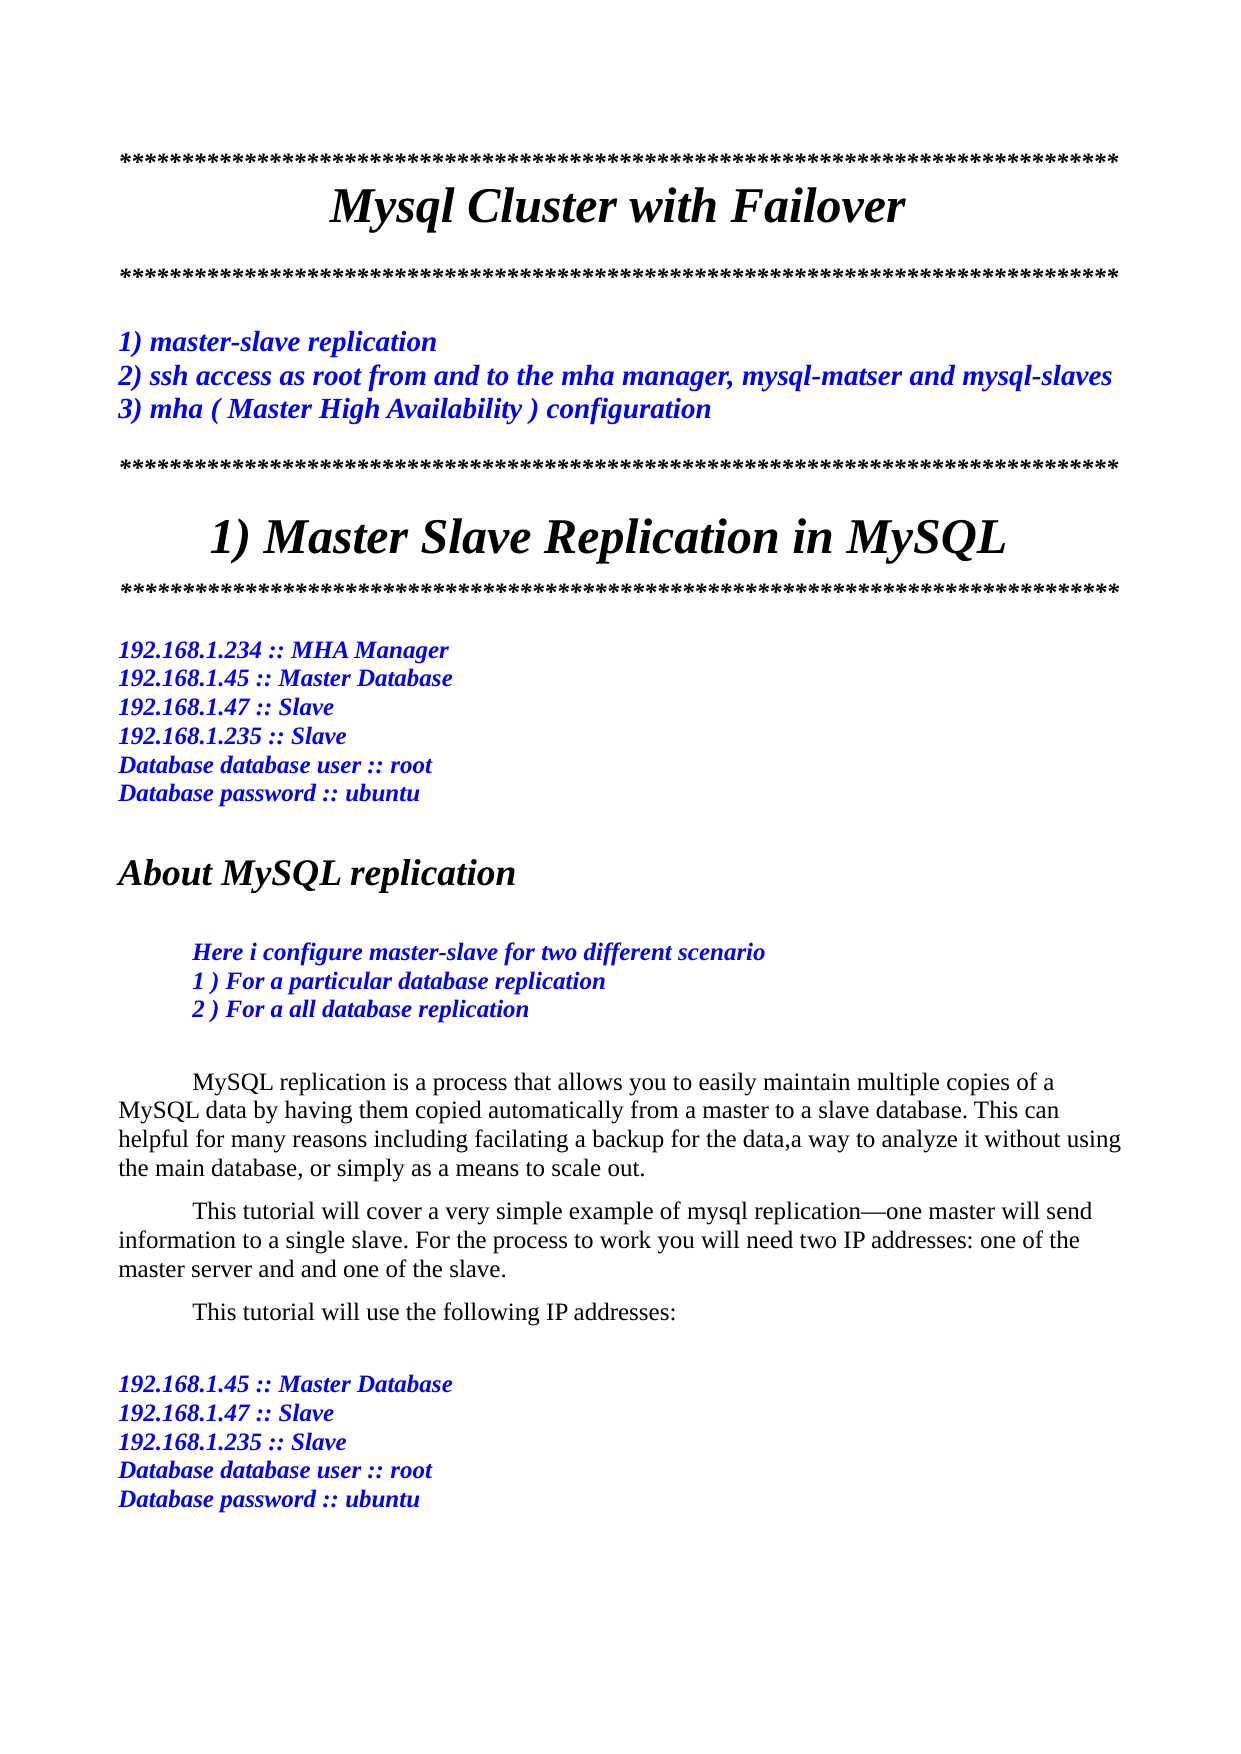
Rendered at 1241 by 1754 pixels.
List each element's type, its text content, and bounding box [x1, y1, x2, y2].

text Database password :: ubuntu [118, 1484, 1122, 1513]
text 1 ) For a particular database replication [118, 966, 1122, 994]
text ******************************************************************************** [118, 147, 1122, 176]
text 3) mha ( Master High Availability ) configuration [118, 391, 1122, 425]
text 2 ) For a all database replication [118, 994, 1122, 1023]
subtitle 1) Master Slave Replication in MySQL [118, 507, 1122, 565]
text Database database user :: root [118, 1455, 1122, 1484]
text 192.168.1.47 :: Slave [118, 1398, 1122, 1427]
text 192.168.1.45 :: Master Database [118, 663, 1122, 692]
text Database password :: ubuntu [118, 778, 1122, 807]
text This tutorial will cover a very simple example of mysql replication—one master will send information to a single slave. For the process to work you will need two IP addresses: one of the master server and and one of the slave. [118, 1196, 1122, 1282]
text ******************************************************************************** [118, 577, 1122, 606]
text ******************************************************************************** [118, 262, 1122, 291]
text 2) ssh access as root from and to the mha manager, mysql-matser and mysql-slaves [118, 358, 1122, 391]
text 192.168.1.45 :: Master Database [118, 1369, 1122, 1398]
text 192.168.1.235 :: Slave [118, 721, 1122, 750]
text Mysql Cluster with Failover [118, 176, 1122, 233]
text ******************************************************************************** [118, 453, 1122, 482]
text Here i configure master-slave for two different scenario [118, 937, 1122, 966]
text 1) master-slave replication [118, 324, 1122, 358]
text 192.168.1.47 :: Slave [118, 692, 1122, 721]
text About MySQL replication [118, 851, 1122, 894]
text MySQL replication is a process that allows you to easily maintain multiple copies of a MySQL data by having them copied automatically from a master to a slave database. This can helpful for many reasons including facilating a backup for the data,a way to analyze it without using the main database, or simply as a means to scale out. [118, 1067, 1122, 1182]
text This tutorial will use the following IP addresses: [118, 1297, 1122, 1326]
text Database database user :: root [118, 750, 1122, 778]
text 192.168.1.235 :: Slave [118, 1427, 1122, 1455]
text 192.168.1.234 :: MHA Manager [118, 635, 1122, 663]
